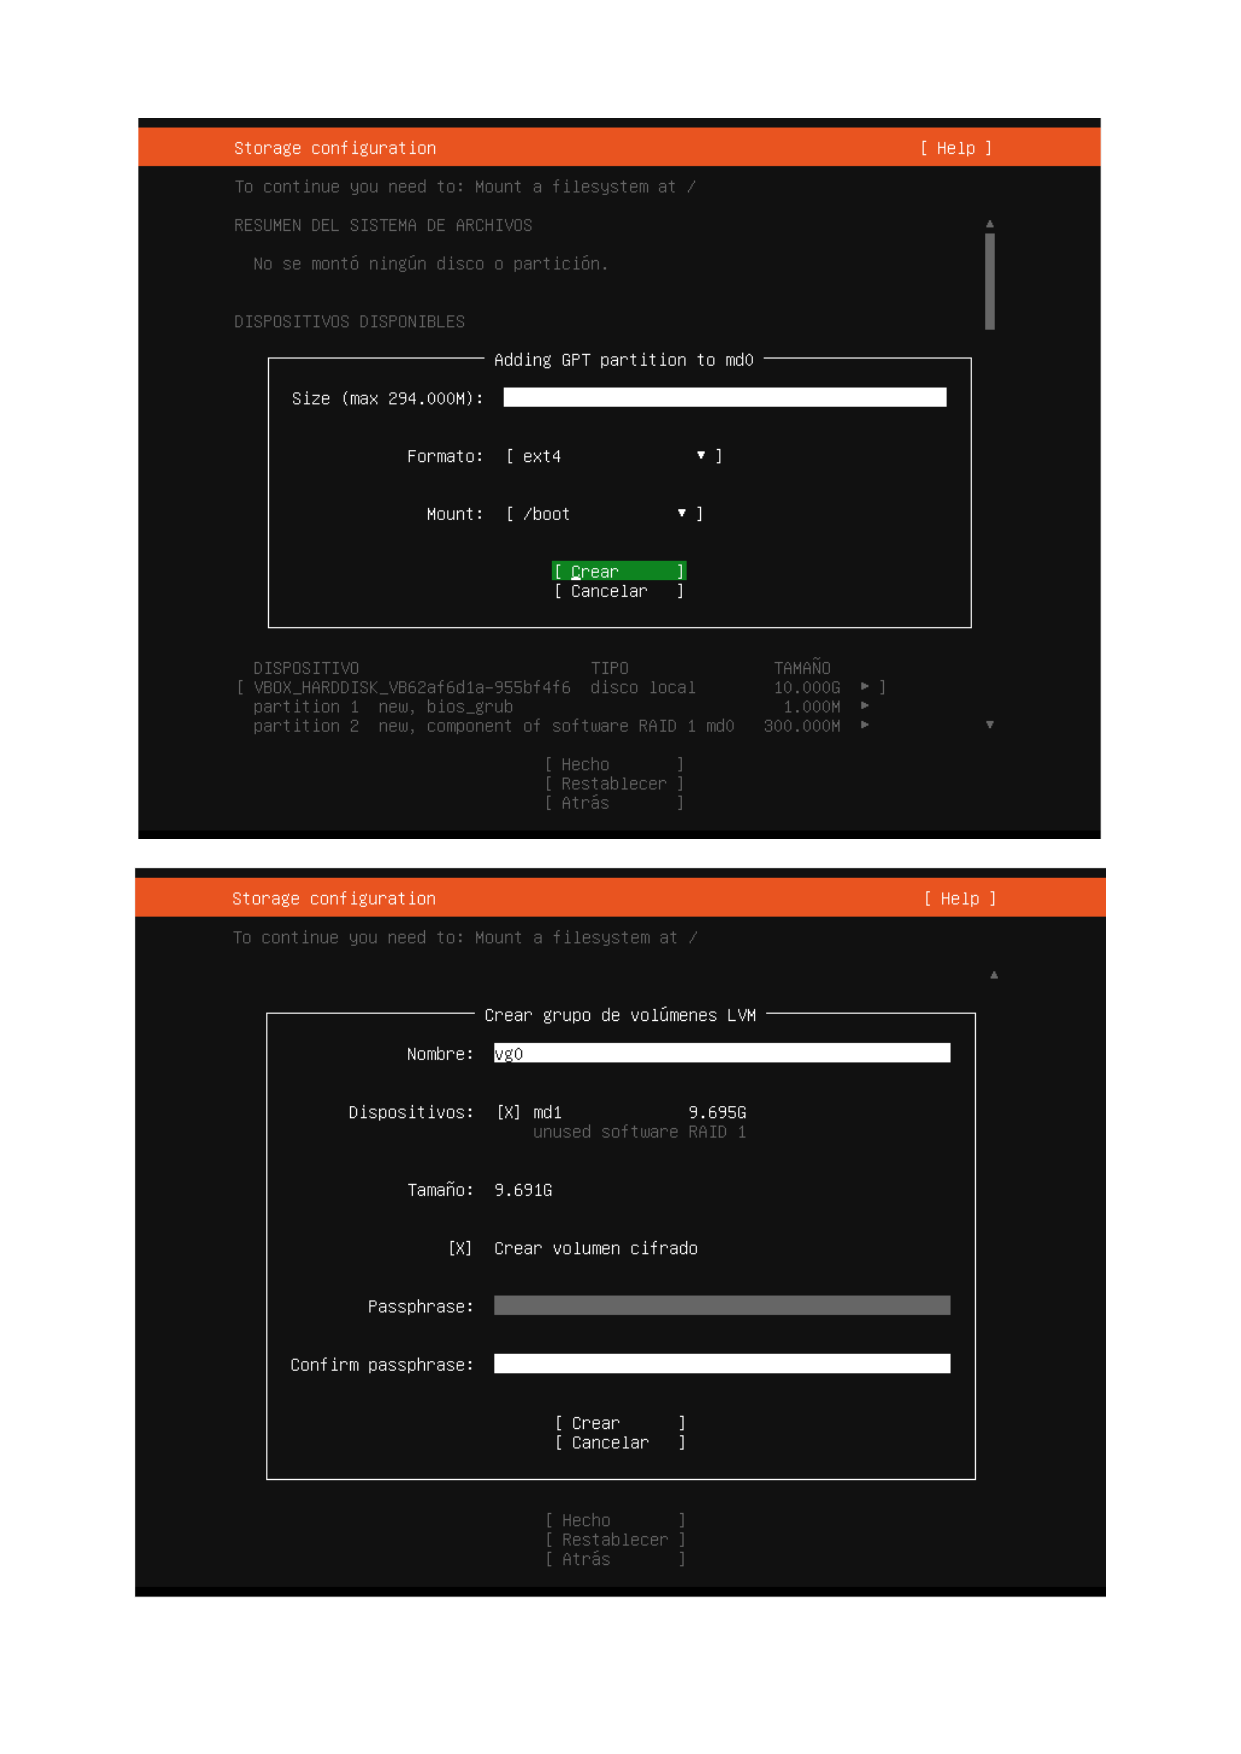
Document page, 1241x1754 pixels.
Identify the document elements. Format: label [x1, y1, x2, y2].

picture [134, 867, 1106, 1598]
picture [138, 118, 1102, 839]
